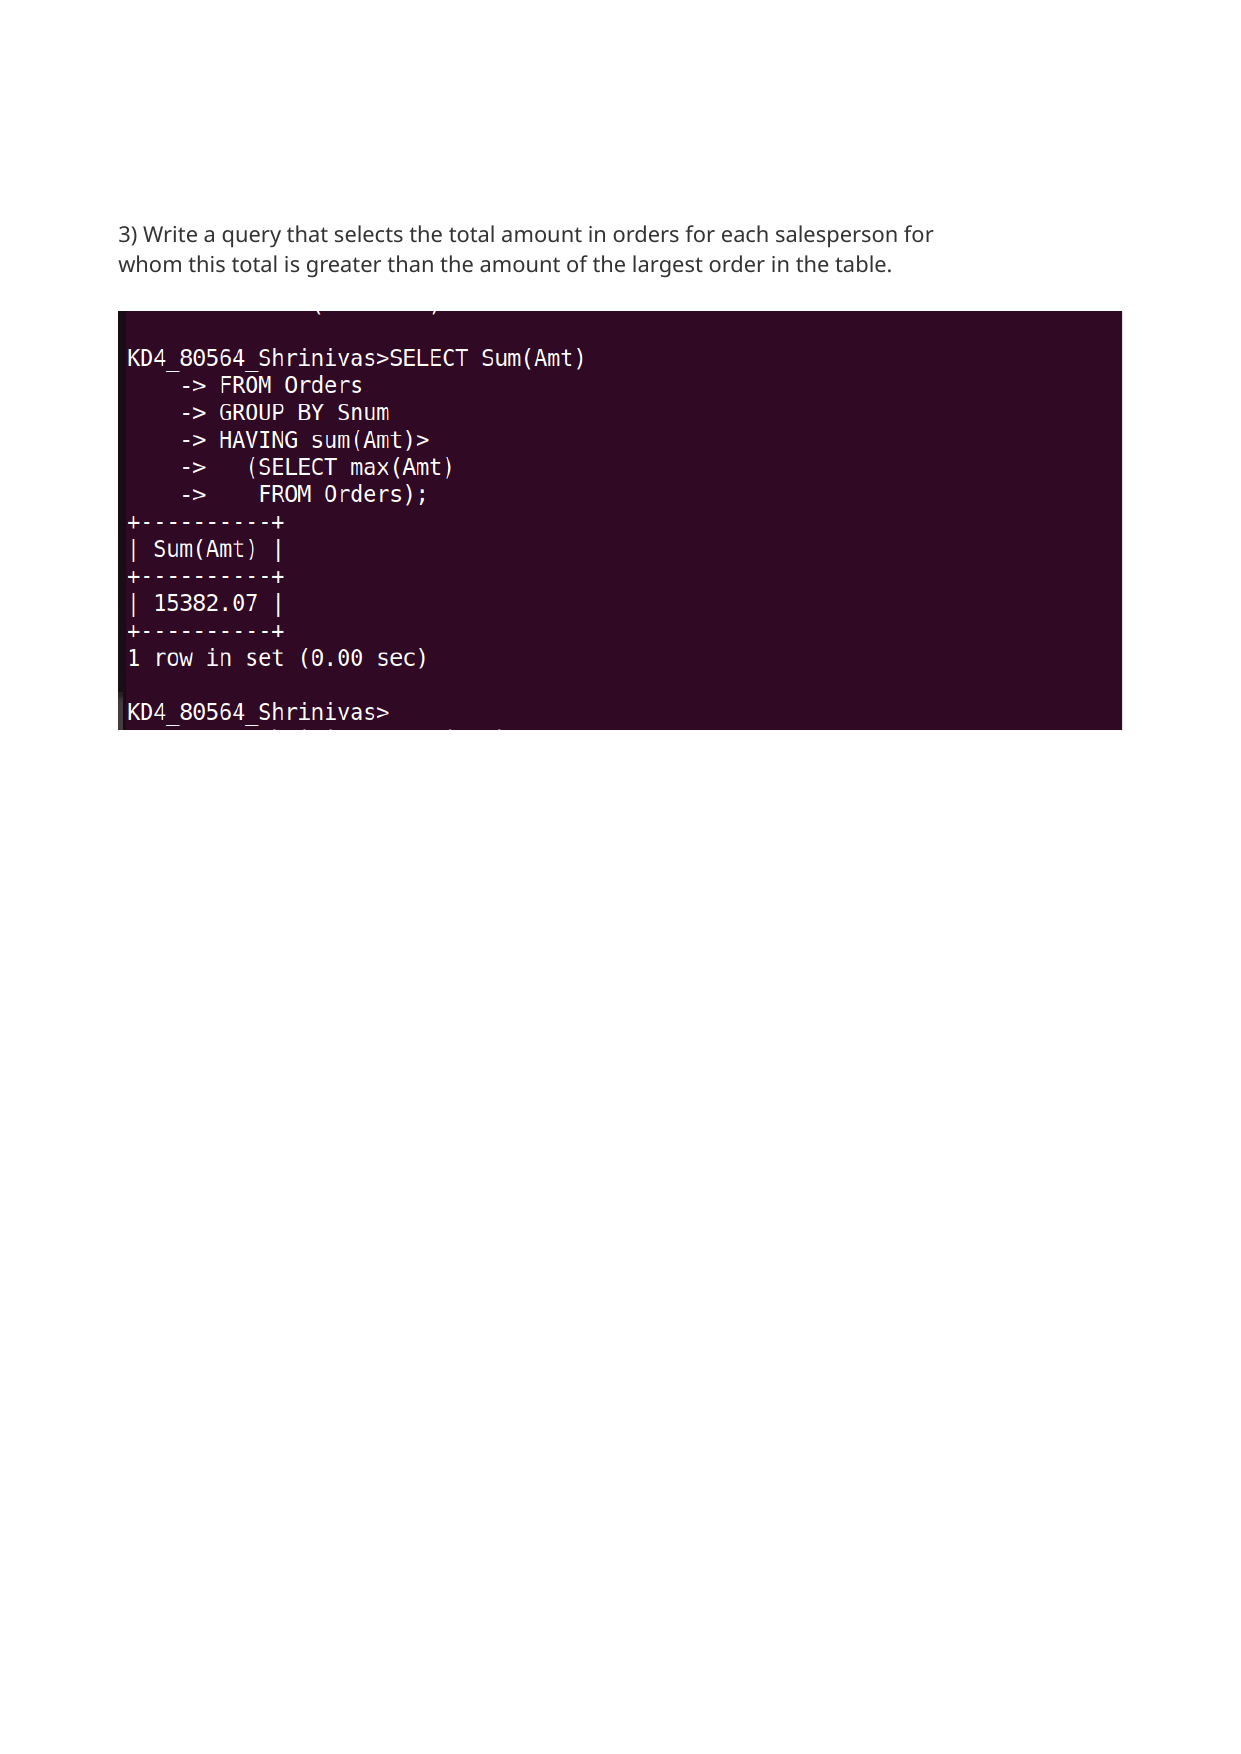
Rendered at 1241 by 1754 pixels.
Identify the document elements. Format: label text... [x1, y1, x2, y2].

picture [118, 311, 1123, 730]
text 3) Write a query that selects the total amount in orders for each salesperson for whom this total is greater than the amount of the largest order in the table. [118, 219, 1122, 311]
